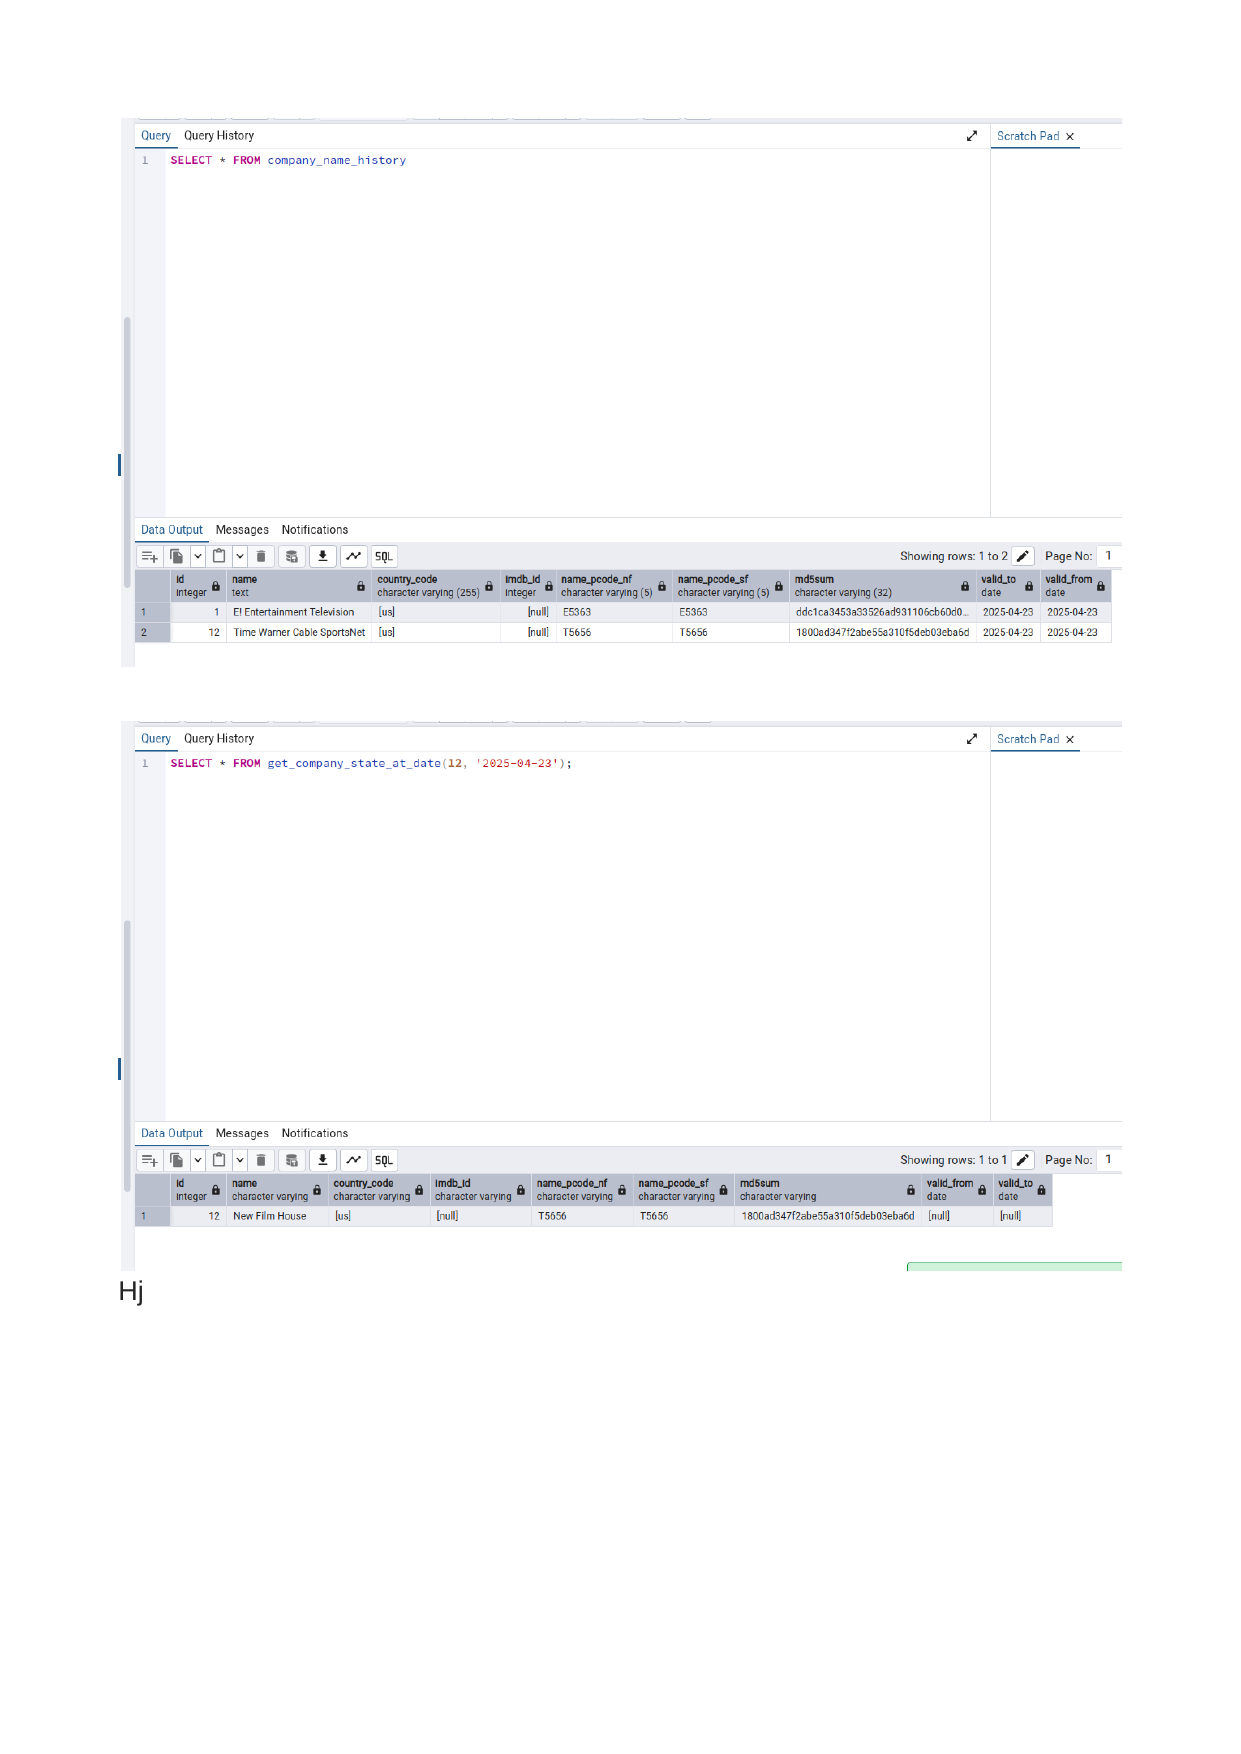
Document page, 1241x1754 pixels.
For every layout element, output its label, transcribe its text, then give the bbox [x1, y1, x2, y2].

picture [118, 118, 1123, 667]
text Hj [118, 1271, 1122, 1306]
picture [118, 721, 1123, 1271]
